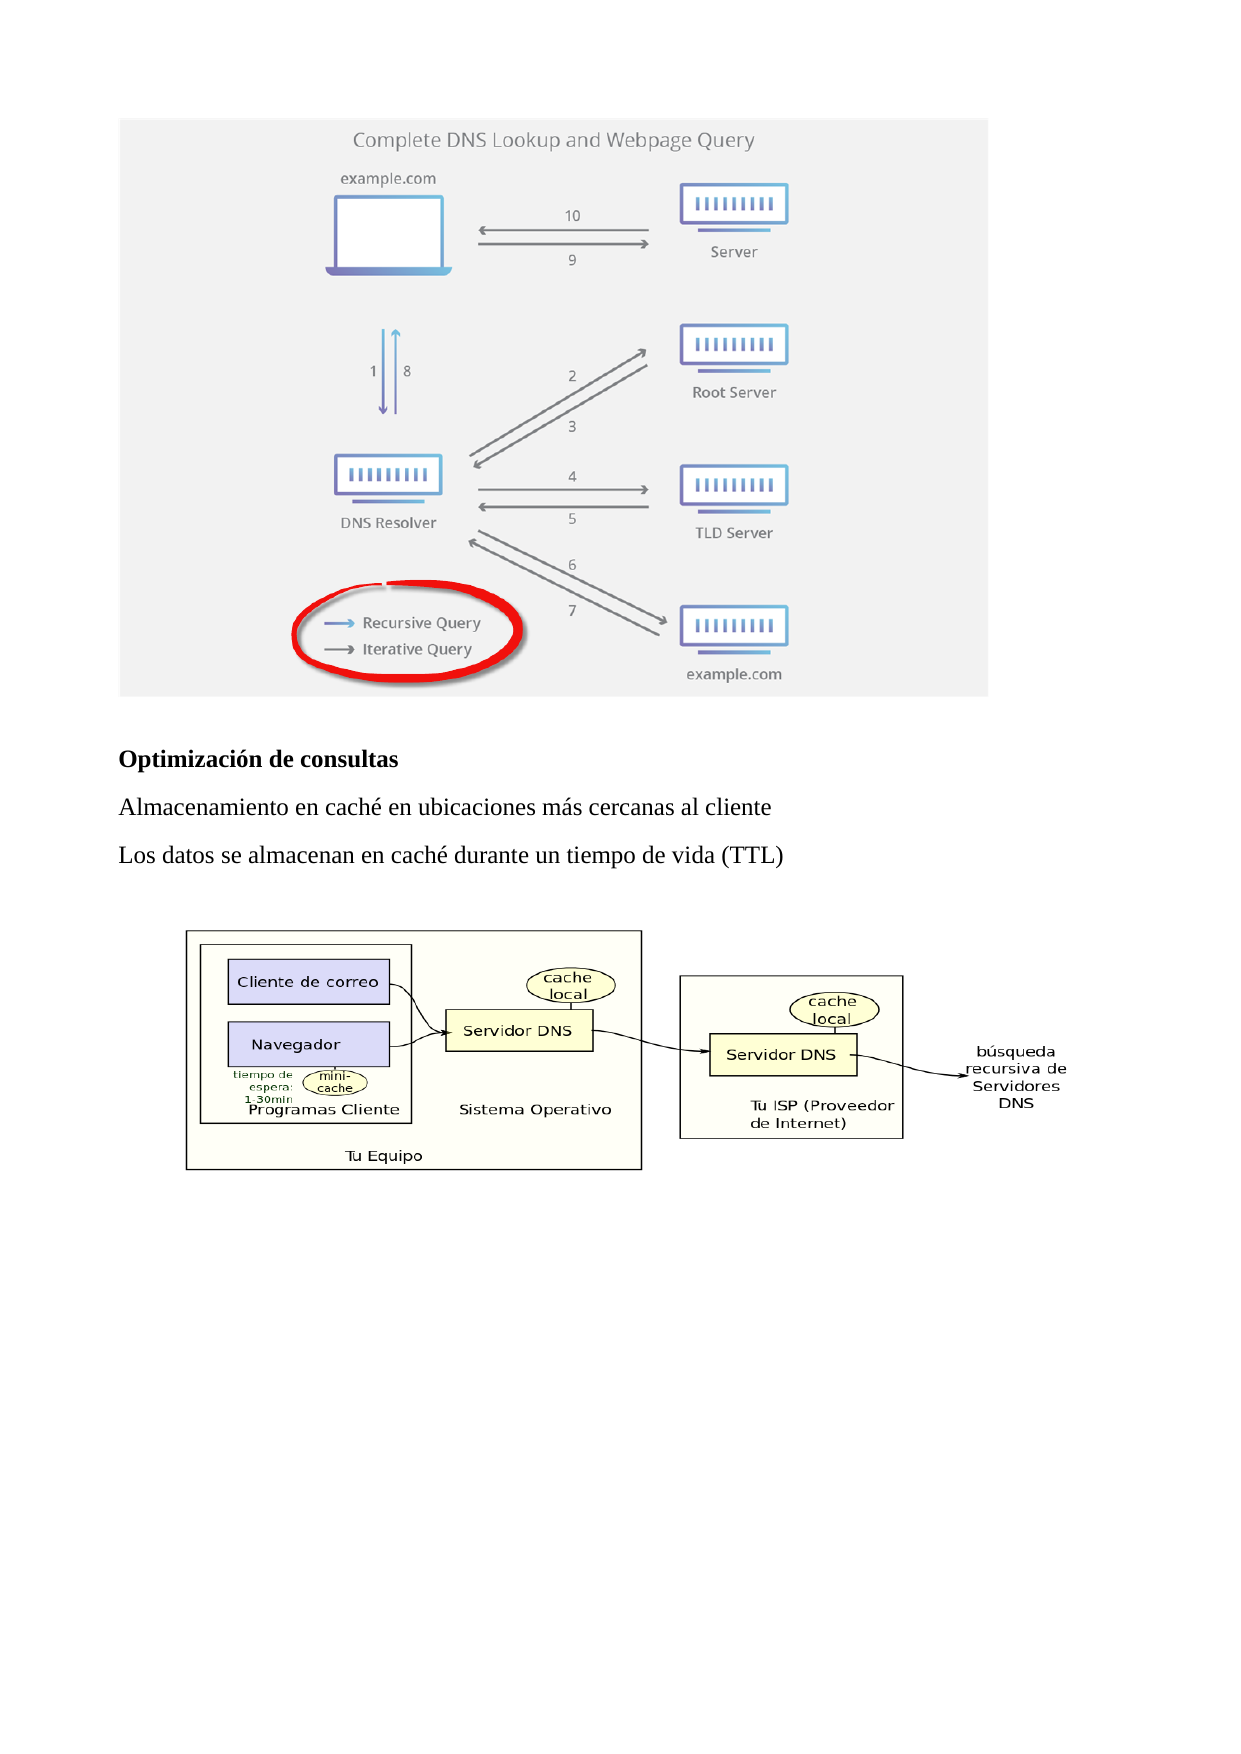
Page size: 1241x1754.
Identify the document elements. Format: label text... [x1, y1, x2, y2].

picture [118, 118, 989, 697]
picture [118, 887, 1073, 1206]
text Los datos se almacenan en caché durante un tiempo de vida (TTL) [118, 840, 1122, 868]
text Almacenamiento en caché en ubicaciones más cercanas al cliente [118, 792, 1122, 821]
text Optimización de consultas [118, 744, 1122, 773]
